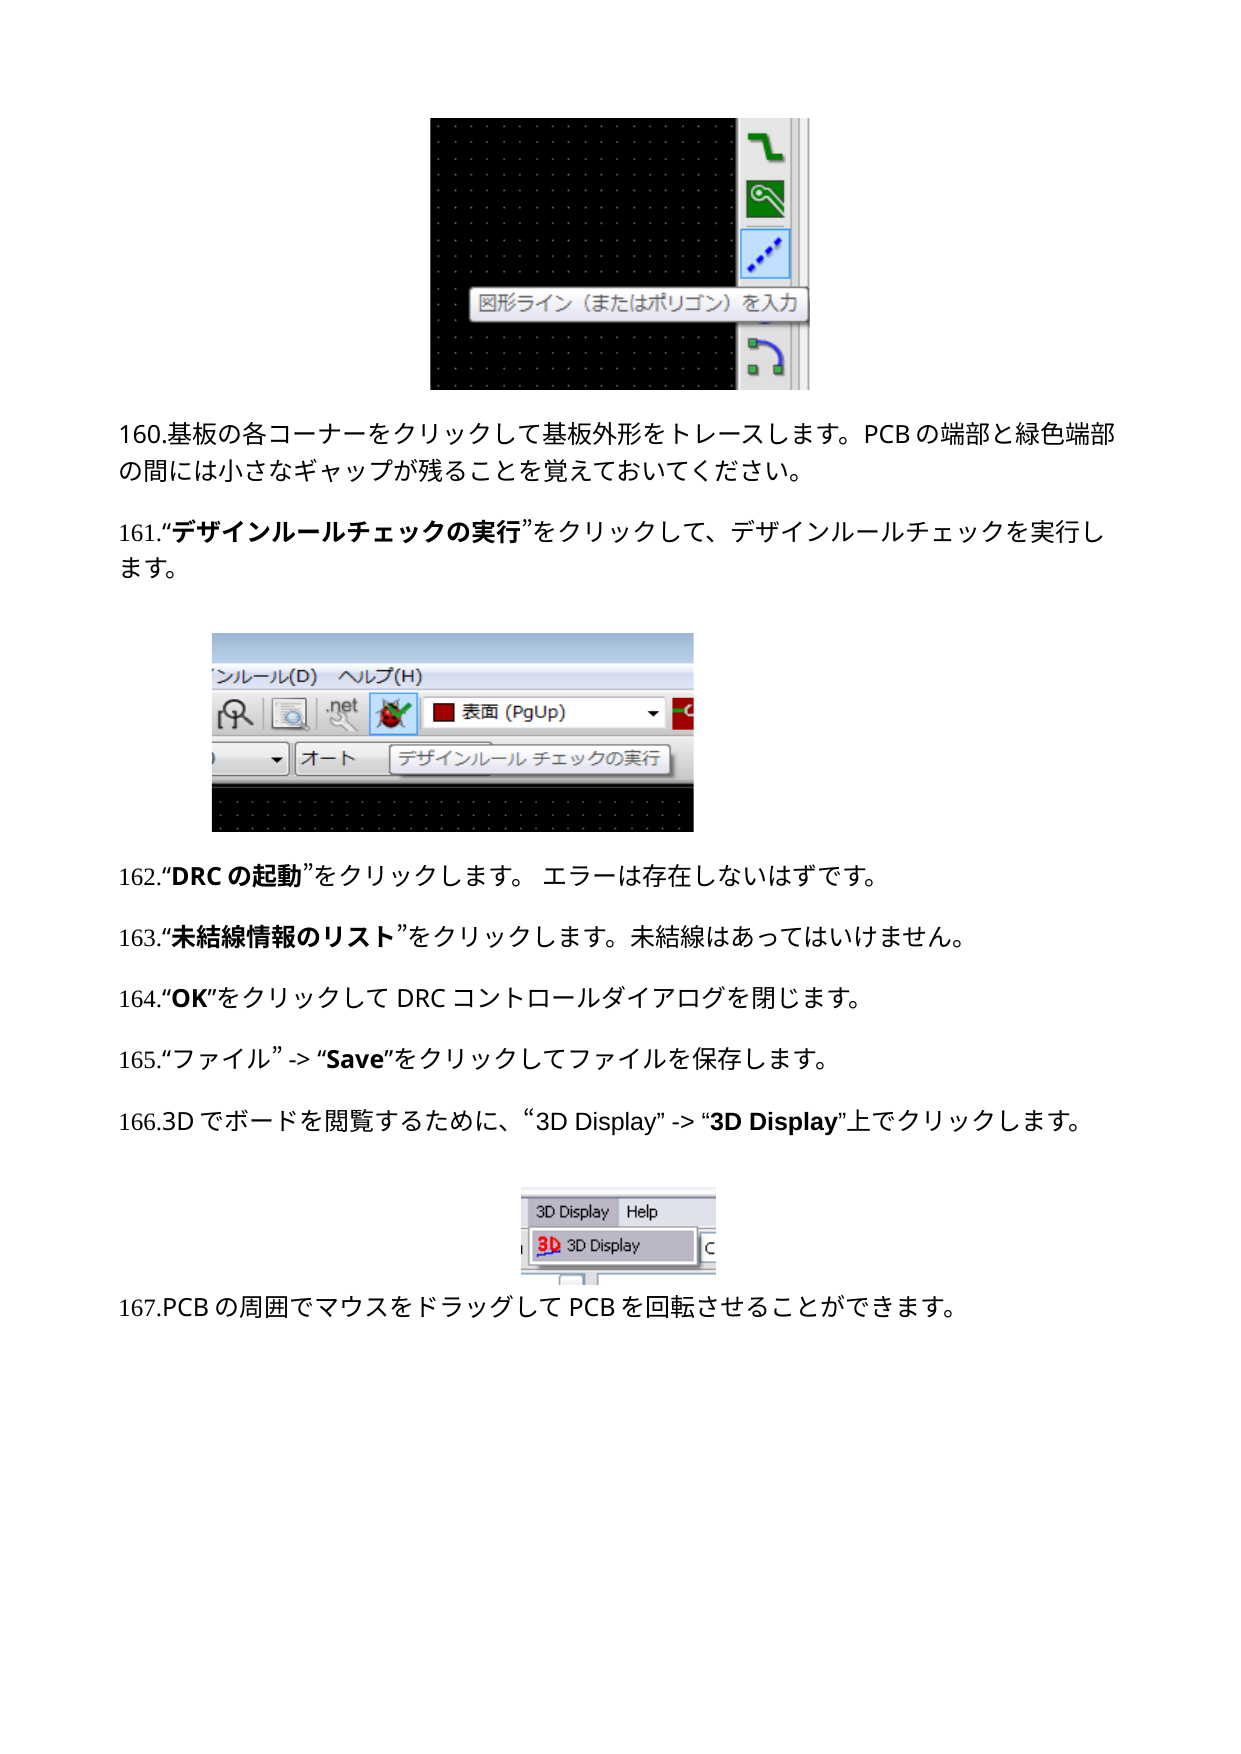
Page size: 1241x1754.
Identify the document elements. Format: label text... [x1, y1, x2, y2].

list “DRCの起動”をクリックします。 エラーは存在しないはずです。 [118, 856, 1122, 892]
list 基板の各コーナーをクリックして基板外形をトレースします。PCBの端部と緑色端部の間には小さなギャップが残ることを覚えておいてください。 [118, 415, 1122, 487]
list “未結線情報のリスト”をクリックします。未結線はあってはいけません。 [118, 917, 1122, 954]
list “ファイル” -> “Save”をクリックしてファイルを保存します。 [118, 1040, 1122, 1076]
list PCBの周囲でマウスをドラッグしてPCBを回転させることができます。 [118, 1162, 1122, 1323]
list 3Dでボードを閲覧するために、“3D Display” -> “3D Display”上でクリックします。 [118, 1101, 1122, 1137]
list “デザインルールチェックの実行”をクリックして、デザインルールチェックを実行します。 [118, 512, 1122, 585]
list “OK”をクリックして DRCコントロールダイアログを閉じます。 [118, 979, 1122, 1015]
